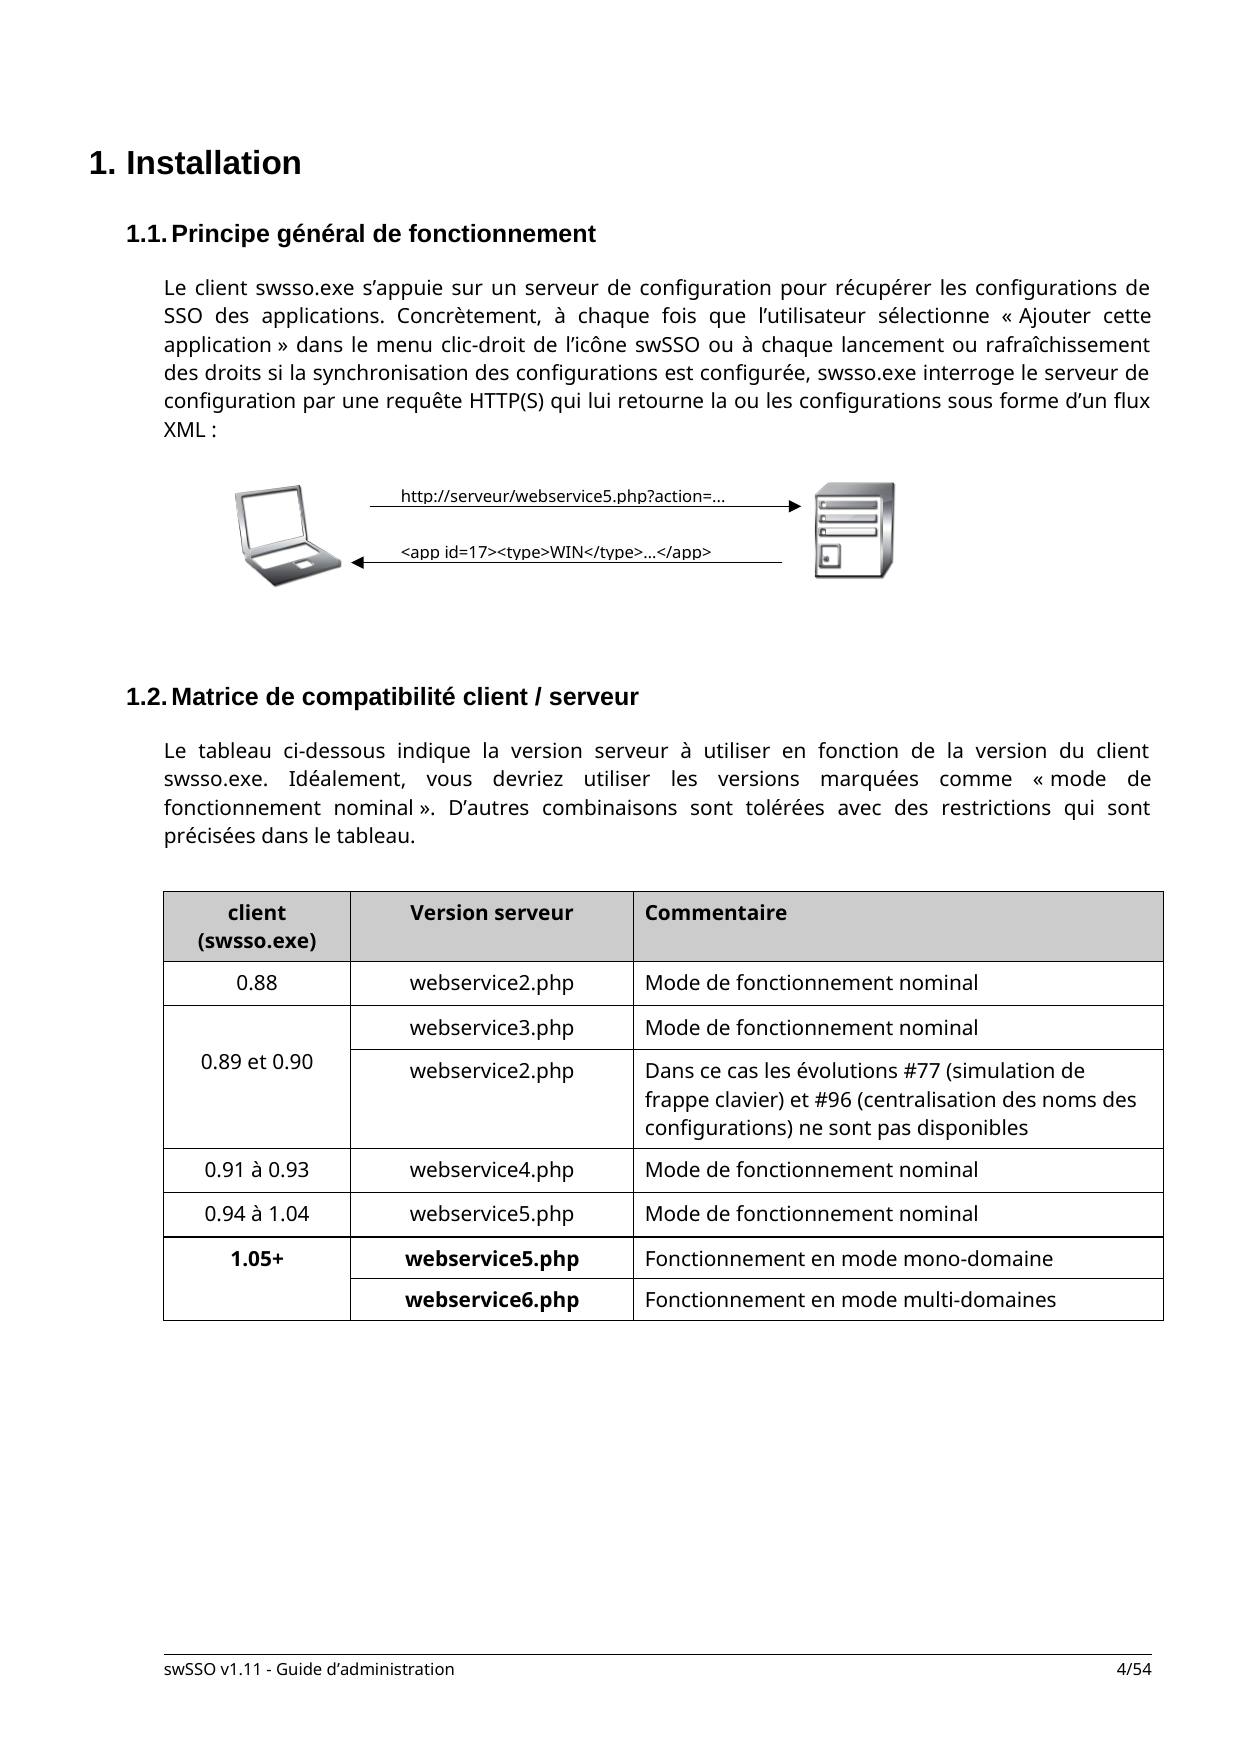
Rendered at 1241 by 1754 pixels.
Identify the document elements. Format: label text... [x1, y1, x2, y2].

table_header client (swsso.exe) [164, 892, 350, 961]
table_header Version serveur [351, 892, 633, 961]
table_cell Mode de fonctionnement nominal [634, 962, 1163, 1005]
table_cell 0.88 [164, 962, 350, 1005]
text <app id=17><type>WIN</type>…</app> [401, 540, 766, 560]
table_cell webservice3.php [351, 1006, 633, 1049]
text Le tableau ci-dessous indique la version serveur à utiliser en fonction de la version du client swsso.exe. Idéalement, vous devriez utiliser les versions marquées comme « mode de fonctionnement nominal ». D’autres combinaisons sont tolérées avec des restrictions qui sont précisées dans le tableau. [164, 736, 1152, 850]
table_cell 0.89 et 0.90 [164, 1006, 350, 1148]
table_cell Fonctionnement en mode mono-domaine [634, 1238, 1163, 1278]
table_cell Dans ce cas les évolutions #77 (simulation de frappe clavier) et #96 (centralisation des noms des configurations) ne sont pas disponibles [634, 1050, 1163, 1148]
table_cell webservice5.php [351, 1238, 633, 1278]
table_cell Mode de fonctionnement nominal [634, 1193, 1163, 1236]
table_cell Mode de fonctionnement nominal [634, 1006, 1163, 1049]
table_cell webservice2.php [351, 962, 633, 1005]
subtitle Installation [89, 143, 1152, 182]
table_cell Mode de fonctionnement nominal [634, 1149, 1163, 1192]
table_cell 0.94 à 1.04 [164, 1193, 350, 1236]
table_cell 0.91 à 0.93 [164, 1149, 350, 1192]
picture [207, 452, 367, 617]
table_cell webservice4.php [351, 1149, 633, 1192]
table_cell webservice2.php [351, 1050, 633, 1148]
text Le client swsso.exe s’appuie sur un serveur de configuration pour récupérer les configurations de SSO des applications. Concrètement, à chaque fois que l’utilisateur sélectionne « Ajouter cette application » dans le menu clic-droit de l’icône swSSO ou à chaque lancement ou rafraîchissement des droits si la synchronisation des configurations est configurée, swsso.exe interroge le serveur de configuration par une requête HTTP(S) qui lui retourne la ou les configurations sous forme d’un flux XML : [164, 273, 1152, 443]
picture [774, 448, 935, 612]
subtitle Matrice de compatibilité client / serveur [126, 682, 1152, 711]
table_cell Fonctionnement en mode multi-domaines [634, 1279, 1163, 1320]
table_cell 1.05+ [164, 1238, 350, 1320]
table_cell webservice5.php [351, 1193, 633, 1236]
subtitle Principe général de fonctionnement [126, 219, 1152, 248]
table_cell webservice6.php [351, 1279, 633, 1320]
text http://serveur/webservice5.php?action=... [401, 484, 766, 503]
table_header Commentaire [634, 892, 1163, 961]
